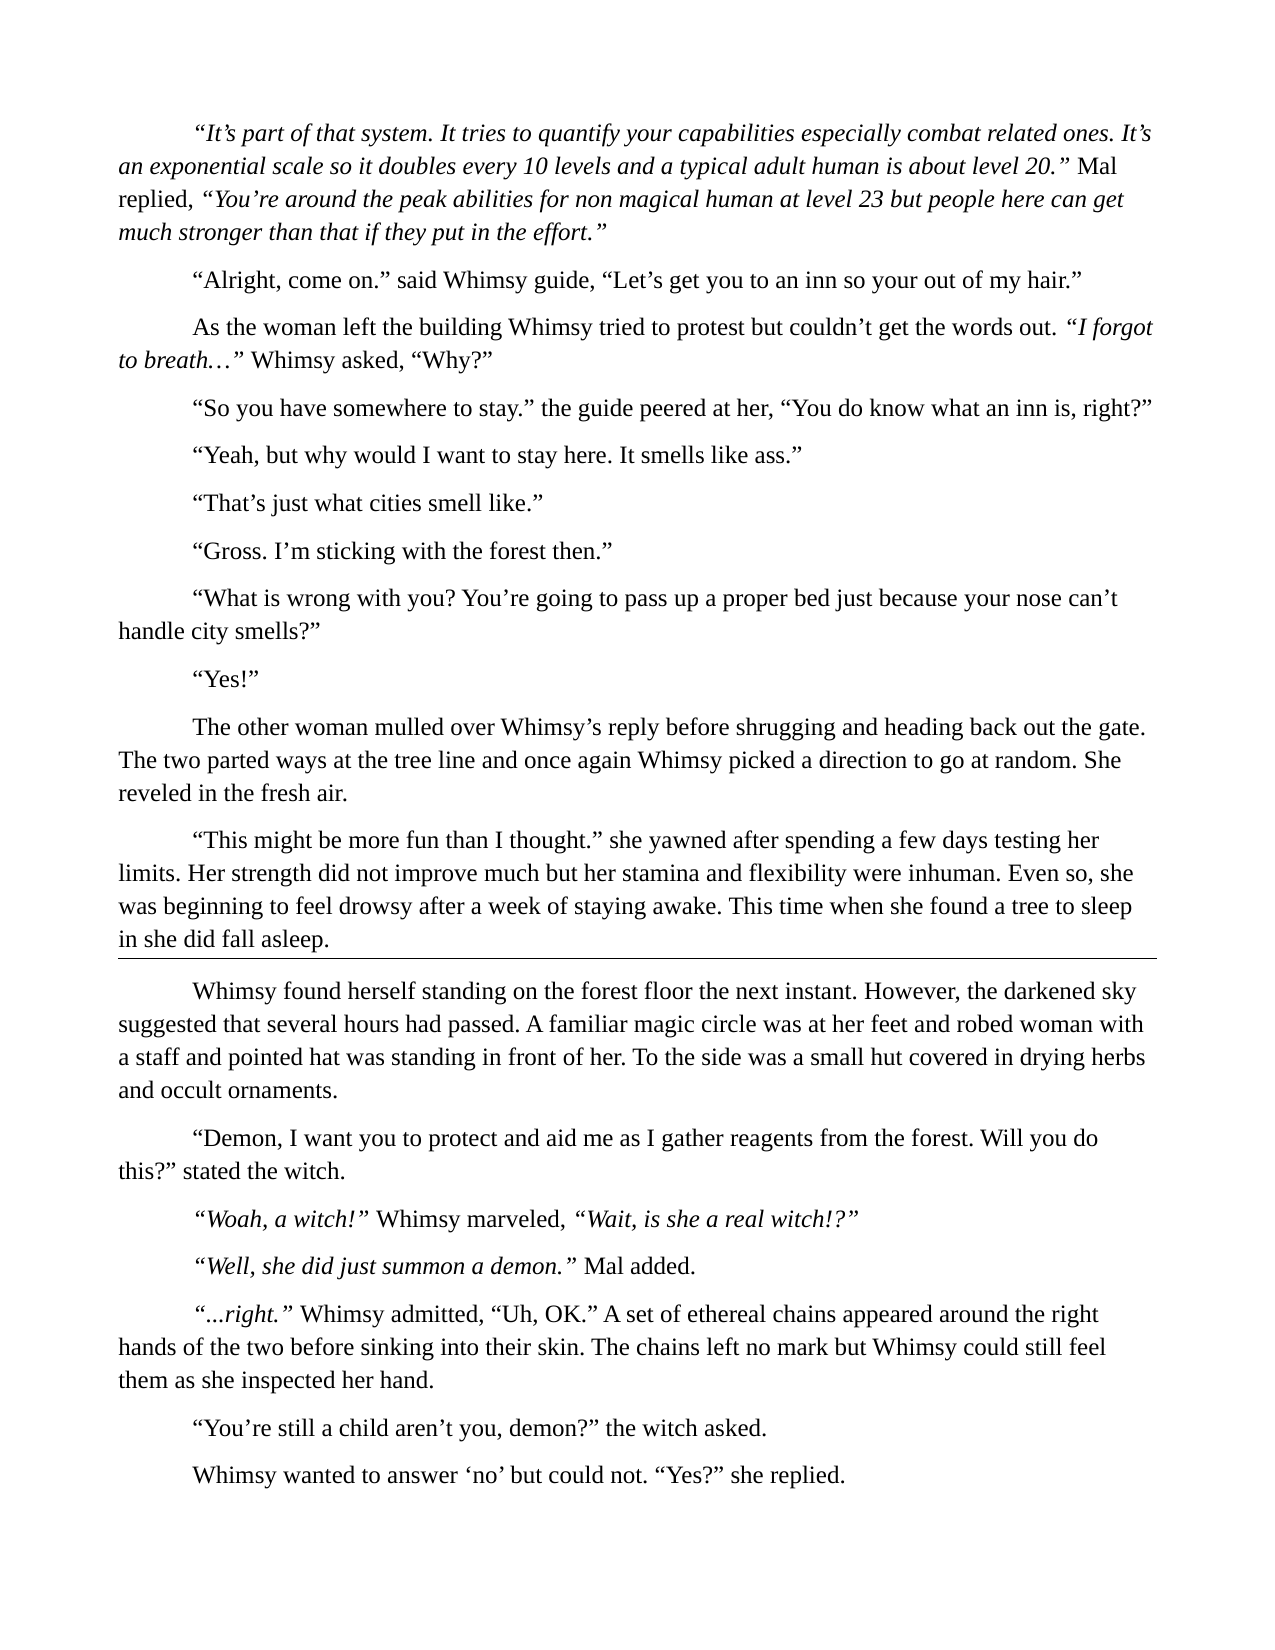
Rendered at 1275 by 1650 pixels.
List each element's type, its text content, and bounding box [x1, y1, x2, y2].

text “This might be more fun than I thought.” she yawned after spending a few days testing her limits. Her strength did not improve much but her stamina and flexibility were inhuman. Even so, she was beginning to feel drowsy after a week of staying awake. This time when she found a tree to sleep in she did fall asleep. [118, 825, 1157, 958]
text “Demon, I want you to protect and aid me as I gather reagents from the forest. Will you do this?” stated the witch. [118, 1123, 1157, 1185]
text “What is wrong with you? You’re going to pass up a proper bed just because your nose can’t handle city smells?” [118, 583, 1157, 645]
text “Yes!” [118, 664, 1157, 693]
text “It’s part of that system. It tries to quantify your capabilities especially combat related ones. It’s an exponential scale so it doubles every 10 levels and a typical adult human is about level 20.” Mal replied, “You’re around the peak abilities for non magical human at level 23 but people here can get much stronger than that if they put in the effort.” [118, 118, 1157, 246]
text Whimsy wanted to answer ‘no’ but could not. “Yes?” she replied. [118, 1460, 1157, 1489]
text As the woman left the building Whimsy tried to protest but couldn’t get the words out. “I forgot to breath…” Whimsy asked, “Why?” [118, 312, 1157, 374]
text The other woman mulled over Whimsy’s reply before shrugging and heading back out the gate. The two parted ways at the tree line and once again Whimsy picked a direction to go at random. She reveled in the fresh air. [118, 712, 1157, 806]
text “...right.” Whimsy admitted, “Uh, OK.” A set of ethereal chains appeared around the right hands of the two before sinking into their skin. The chains left no mark but Whimsy could still feel them as she inspected her hand. [118, 1299, 1157, 1394]
text “Yeah, but why would I want to stay here. It smells like ass.” [118, 441, 1157, 469]
text “So you have somewhere to stay.” the guide peered at her, “You do know what an inn is, right?” [118, 393, 1157, 422]
text “Gross. I’m sticking with the forest then.” [118, 536, 1157, 564]
text “Alright, come on.” said Whimsy guide, “Let’s get you to an inn so your out of my hair.” [118, 265, 1157, 293]
text Whimsy found herself standing on the forest floor the next instant. However, the darkened sky suggested that several hours had passed. A familiar magic circle was at her feet and robed woman with a staff and pointed hat was standing in front of her. To the side was a small hut covered in drying herbs and occult ornaments. [118, 976, 1157, 1104]
text “Woah, a witch!” Whimsy marveled, “Wait, is she a real witch!?” [118, 1204, 1157, 1232]
text “You’re still a child aren’t you, demon?” the witch asked. [118, 1413, 1157, 1441]
text “Well, she did just summon a demon.” Mal added. [118, 1251, 1157, 1280]
text “That’s just what cities smell like.” [118, 488, 1157, 517]
